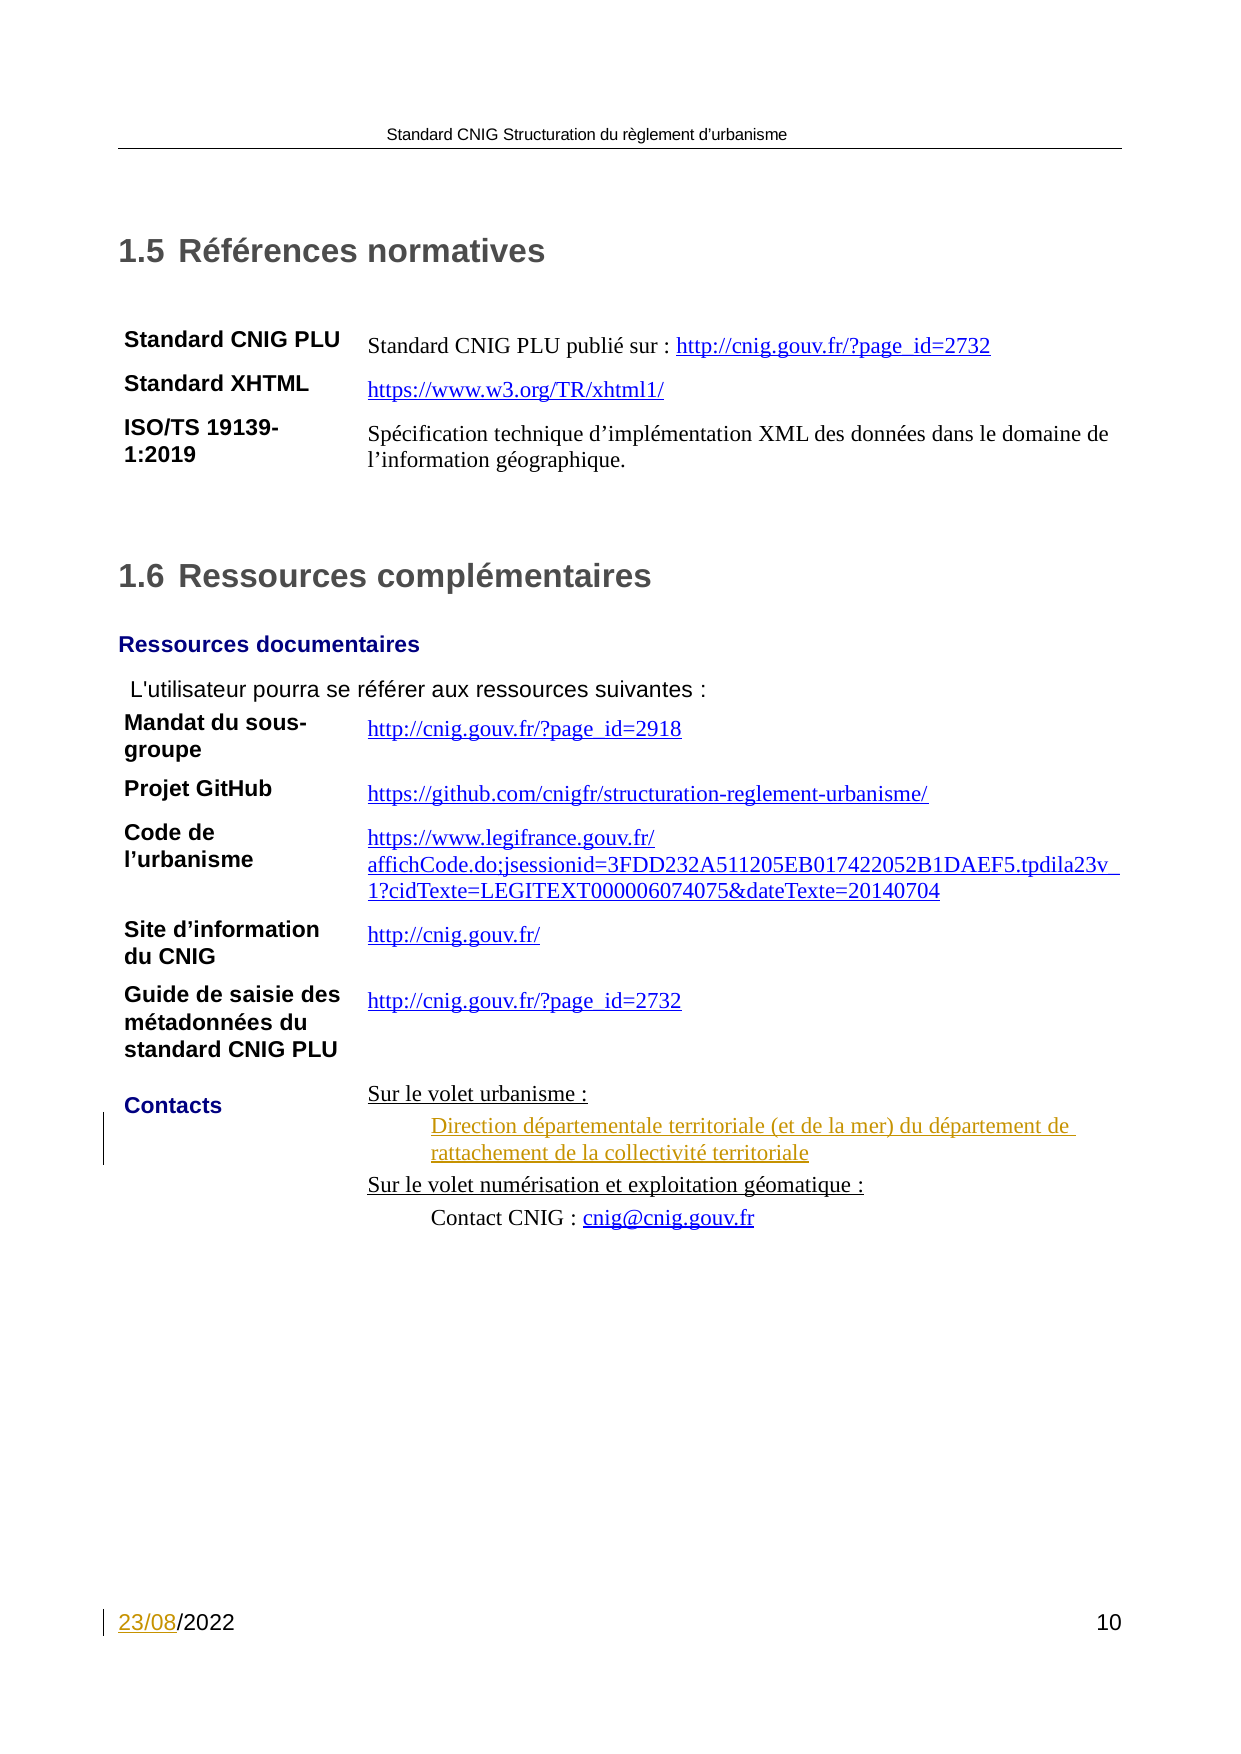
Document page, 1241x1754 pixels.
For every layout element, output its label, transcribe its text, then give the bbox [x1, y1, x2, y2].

text L'utilisateur pourra se référer aux ressources suivantes : [130, 676, 1122, 703]
table_cell Standard XHTML [118, 364, 356, 408]
subtitle Ressources documentaires [118, 631, 1122, 658]
table_cell ISO/TS 19139-1:2019 [118, 408, 356, 478]
subtitle Ressources complémentaires [118, 556, 1122, 595]
table_cell Site d’information du CNIG [118, 909, 356, 975]
table_cell https://www.w3.org/TR/xhtml1/ [356, 364, 1122, 408]
table_cell Projet GitHub [118, 768, 356, 812]
table_cell Contacts [118, 1068, 356, 1236]
table_header Standard CNIG PLU [118, 320, 356, 364]
subtitle Références normatives [118, 231, 1122, 269]
table_cell Sur le volet urbanisme : Direction départementale territoriale (et de la mer) du département de rattachement de la collectivité territoriale Sur le volet numérisation et exploitation géomatique : Contact CNIG : cnig@cnig.gouv.fr [356, 1068, 1122, 1236]
table_cell https://github.com/cnigfr/structuration-reglement-urbanisme/ [356, 768, 1122, 812]
table_cell Guide de saisie des métadonnées du standard CNIG PLU [118, 975, 356, 1068]
table_cell Spécification technique d’implémentation XML des données dans le domaine de l’information géographique. [356, 408, 1122, 478]
table_cell https://www.legifrance.gouv.fr/affichCode.do;jsessionid=3FDD232A511205EB017422052B1DAEF5.tpdila23v_1?cidTexte=LEGITEXT000006074075&dateTexte=20140704 [356, 812, 1122, 909]
table_header Mandat du sous-groupe [118, 703, 356, 768]
table_header http://cnig.gouv.fr/?page_id=2918 [356, 703, 1122, 768]
table_header Standard CNIG PLU publié sur : http://cnig.gouv.fr/?page_id=2732 [356, 320, 1122, 364]
table_cell http://cnig.gouv.fr/?page_id=2732 [356, 975, 1122, 1068]
table_cell http://cnig.gouv.fr/ [356, 909, 1122, 975]
table_cell Code de l’urbanisme [118, 812, 356, 909]
